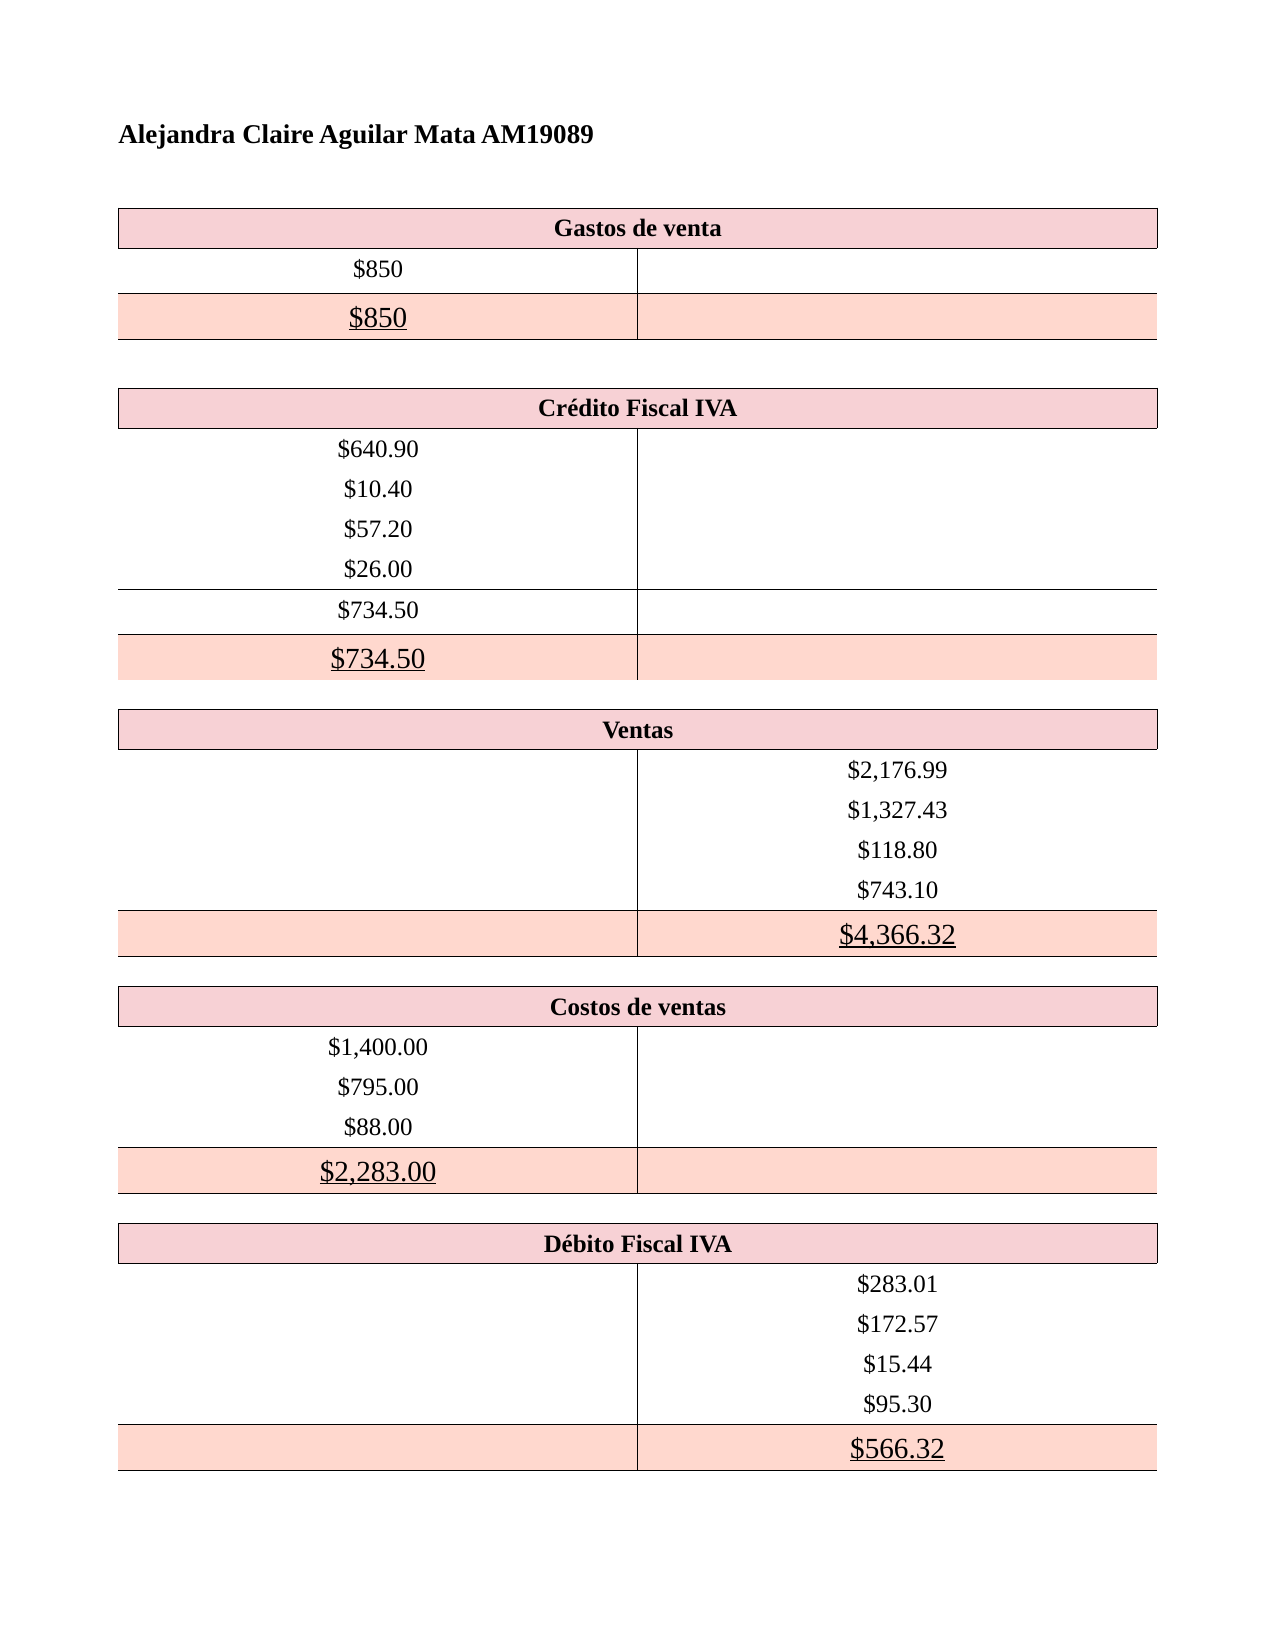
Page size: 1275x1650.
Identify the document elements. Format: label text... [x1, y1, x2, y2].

table_cell [118, 750, 637, 789]
table_cell [638, 509, 1157, 549]
table_cell $95.30 [638, 1384, 1157, 1424]
table_cell $850 [118, 249, 637, 293]
table_cell $795.00 [118, 1067, 637, 1107]
table_cell $118.80 [638, 830, 1157, 870]
table_header Débito Fiscal IVA [119, 1224, 1157, 1263]
table_cell $850 [118, 294, 637, 339]
table_header Ventas [119, 710, 1157, 749]
table_cell $26.00 [118, 549, 637, 589]
table_cell [638, 549, 1157, 589]
table_cell $57.20 [118, 509, 637, 549]
table_header Gastos de venta [119, 209, 1157, 248]
table_cell [638, 429, 1157, 468]
table_cell [638, 1027, 1157, 1067]
table_cell [638, 1107, 1157, 1147]
table_header Crédito Fiscal IVA [119, 389, 1157, 428]
table_cell $1,400.00 [118, 1027, 637, 1067]
table_cell [118, 911, 637, 956]
table_cell $2,176.99 [638, 750, 1157, 789]
table_cell [638, 294, 1157, 339]
table_cell [638, 1148, 1157, 1193]
table_cell [638, 249, 1157, 293]
table_cell [118, 870, 637, 910]
table_cell [118, 790, 637, 830]
table_cell $743.10 [638, 870, 1157, 910]
table_cell [638, 1067, 1157, 1107]
table_cell $734.50 [118, 590, 637, 634]
table_cell [638, 590, 1157, 634]
table_cell [118, 1384, 637, 1424]
table_cell [638, 635, 1157, 680]
table_cell $10.40 [118, 468, 637, 508]
table_cell $1,327.43 [638, 790, 1157, 830]
table_cell $640.90 [118, 429, 637, 468]
table_cell $2,283.00 [118, 1148, 637, 1193]
table_cell [638, 468, 1157, 508]
table_cell $172.57 [638, 1304, 1157, 1344]
table_cell [118, 1304, 637, 1344]
table_header Costos de ventas [119, 987, 1157, 1026]
table_cell $15.44 [638, 1344, 1157, 1384]
table_cell [118, 1264, 637, 1303]
table_cell [118, 1344, 637, 1384]
table_cell $283.01 [638, 1264, 1157, 1303]
table_cell $734.50 [118, 635, 637, 680]
table_cell [118, 1425, 637, 1470]
table_cell $88.00 [118, 1107, 637, 1147]
table_cell [118, 830, 637, 870]
table_cell $4,366.32 [638, 911, 1157, 956]
table_cell $566.32 [638, 1425, 1157, 1470]
